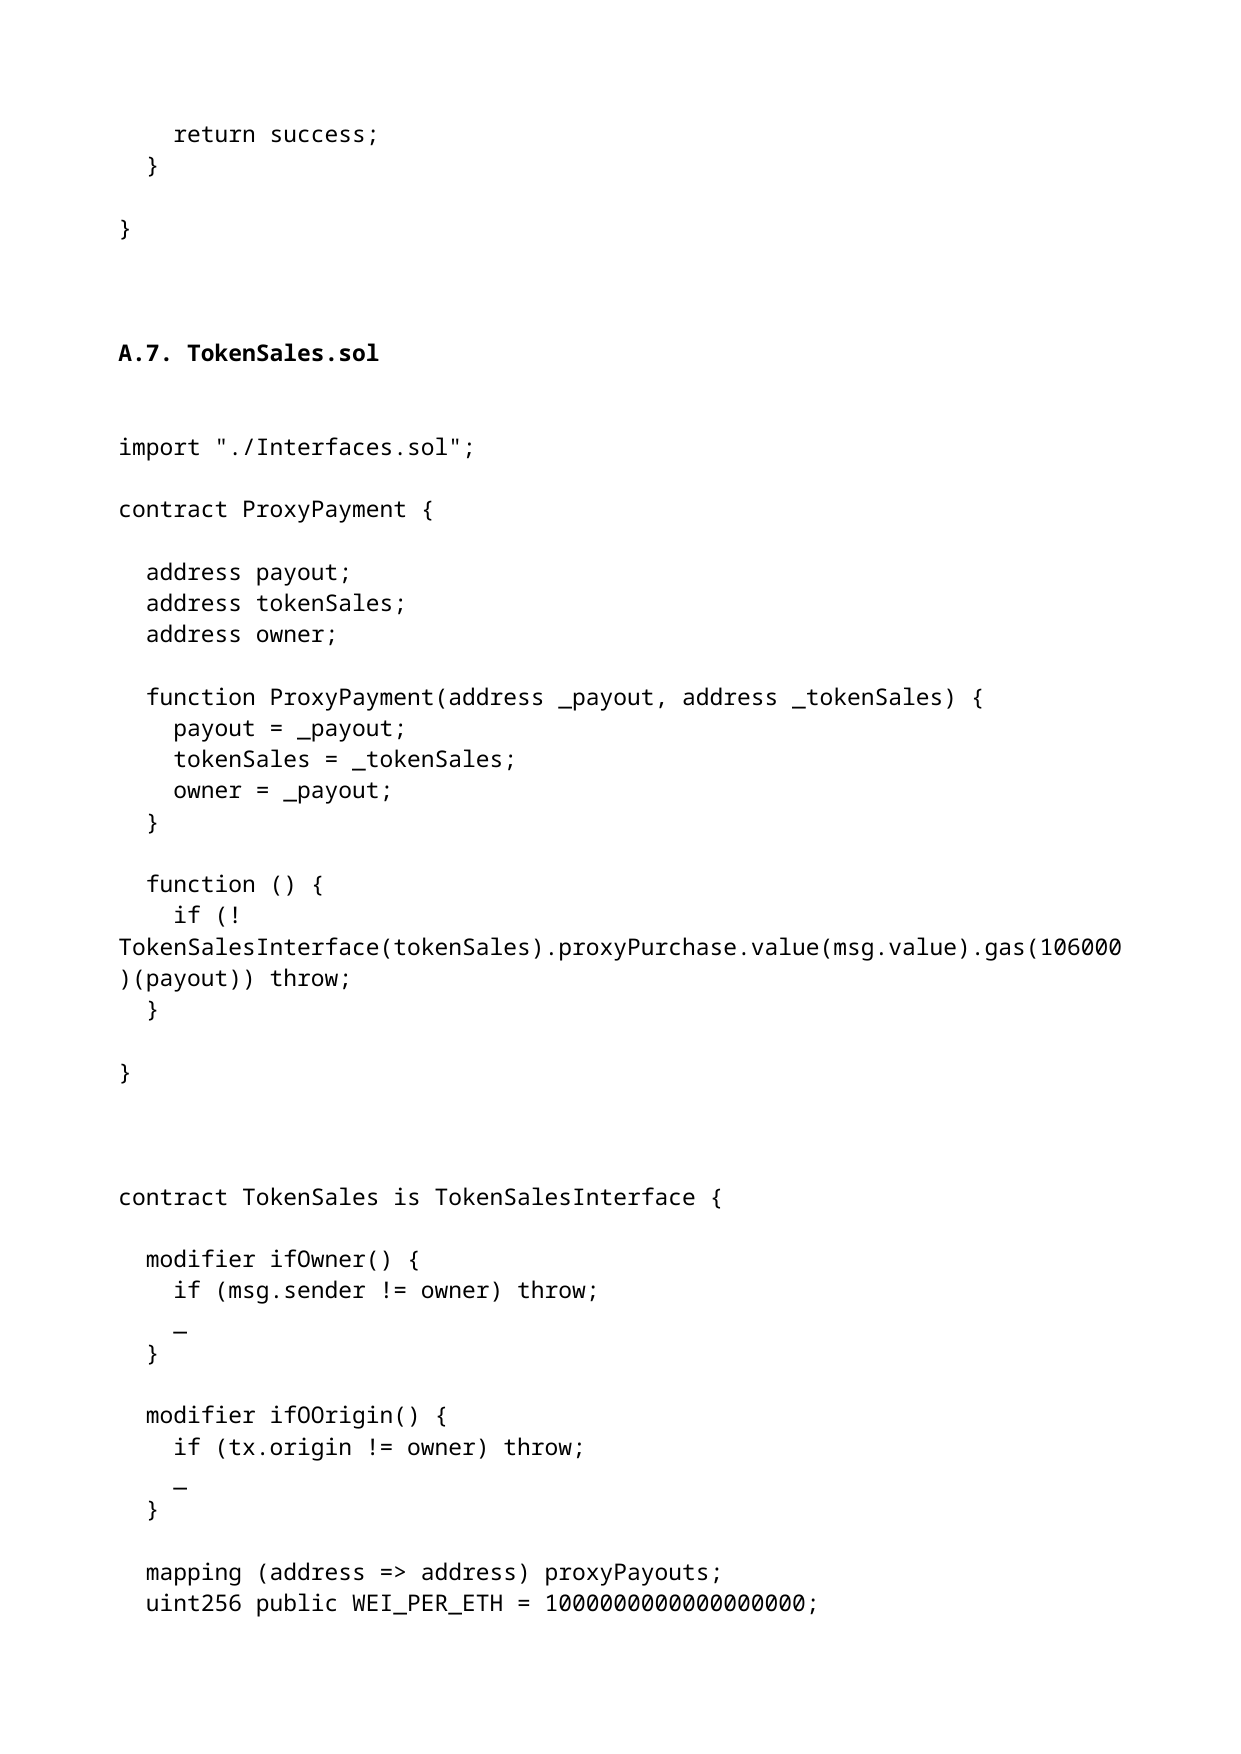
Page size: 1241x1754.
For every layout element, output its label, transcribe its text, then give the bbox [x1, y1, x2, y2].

text payout = _payout; [118, 712, 1122, 743]
text address payout; [118, 556, 1122, 587]
text if (msg.sender != owner) throw; [118, 1274, 1122, 1306]
text address owner; [118, 618, 1122, 649]
text modifier ifOwner() { [118, 1243, 1122, 1274]
text modifier ifOOrigin() { [118, 1399, 1122, 1431]
text if (tx.origin != owner) throw; [118, 1431, 1122, 1462]
text } [118, 1337, 1122, 1368]
text address tokenSales; [118, 587, 1122, 618]
text } [118, 1493, 1122, 1524]
text function () { [118, 868, 1122, 899]
text return success; [118, 118, 1122, 149]
text import "./Interfaces.sol"; [118, 431, 1122, 462]
text _ [118, 1306, 1122, 1337]
text owner = _payout; [118, 774, 1122, 806]
text uint256 public WEI_PER_ETH = 1000000000000000000; [118, 1587, 1122, 1618]
text if (!TokenSalesInterface(tokenSales).proxyPurchase.value(msg.value).gas(106000)(payout)) throw; [118, 899, 1122, 993]
text mapping (address => address) proxyPayouts; [118, 1556, 1122, 1587]
text } [118, 993, 1122, 1024]
text } [118, 212, 1122, 243]
text } [118, 149, 1122, 181]
text _ [118, 1462, 1122, 1493]
text } [118, 1056, 1122, 1087]
text } [118, 806, 1122, 837]
text function ProxyPayment(address _payout, address _tokenSales) { [118, 681, 1122, 712]
text contract ProxyPayment { [118, 493, 1122, 524]
text A.7. TokenSales.sol [118, 337, 1122, 368]
text contract TokenSales is TokenSalesInterface { [118, 1181, 1122, 1212]
text tokenSales = _tokenSales; [118, 743, 1122, 774]
